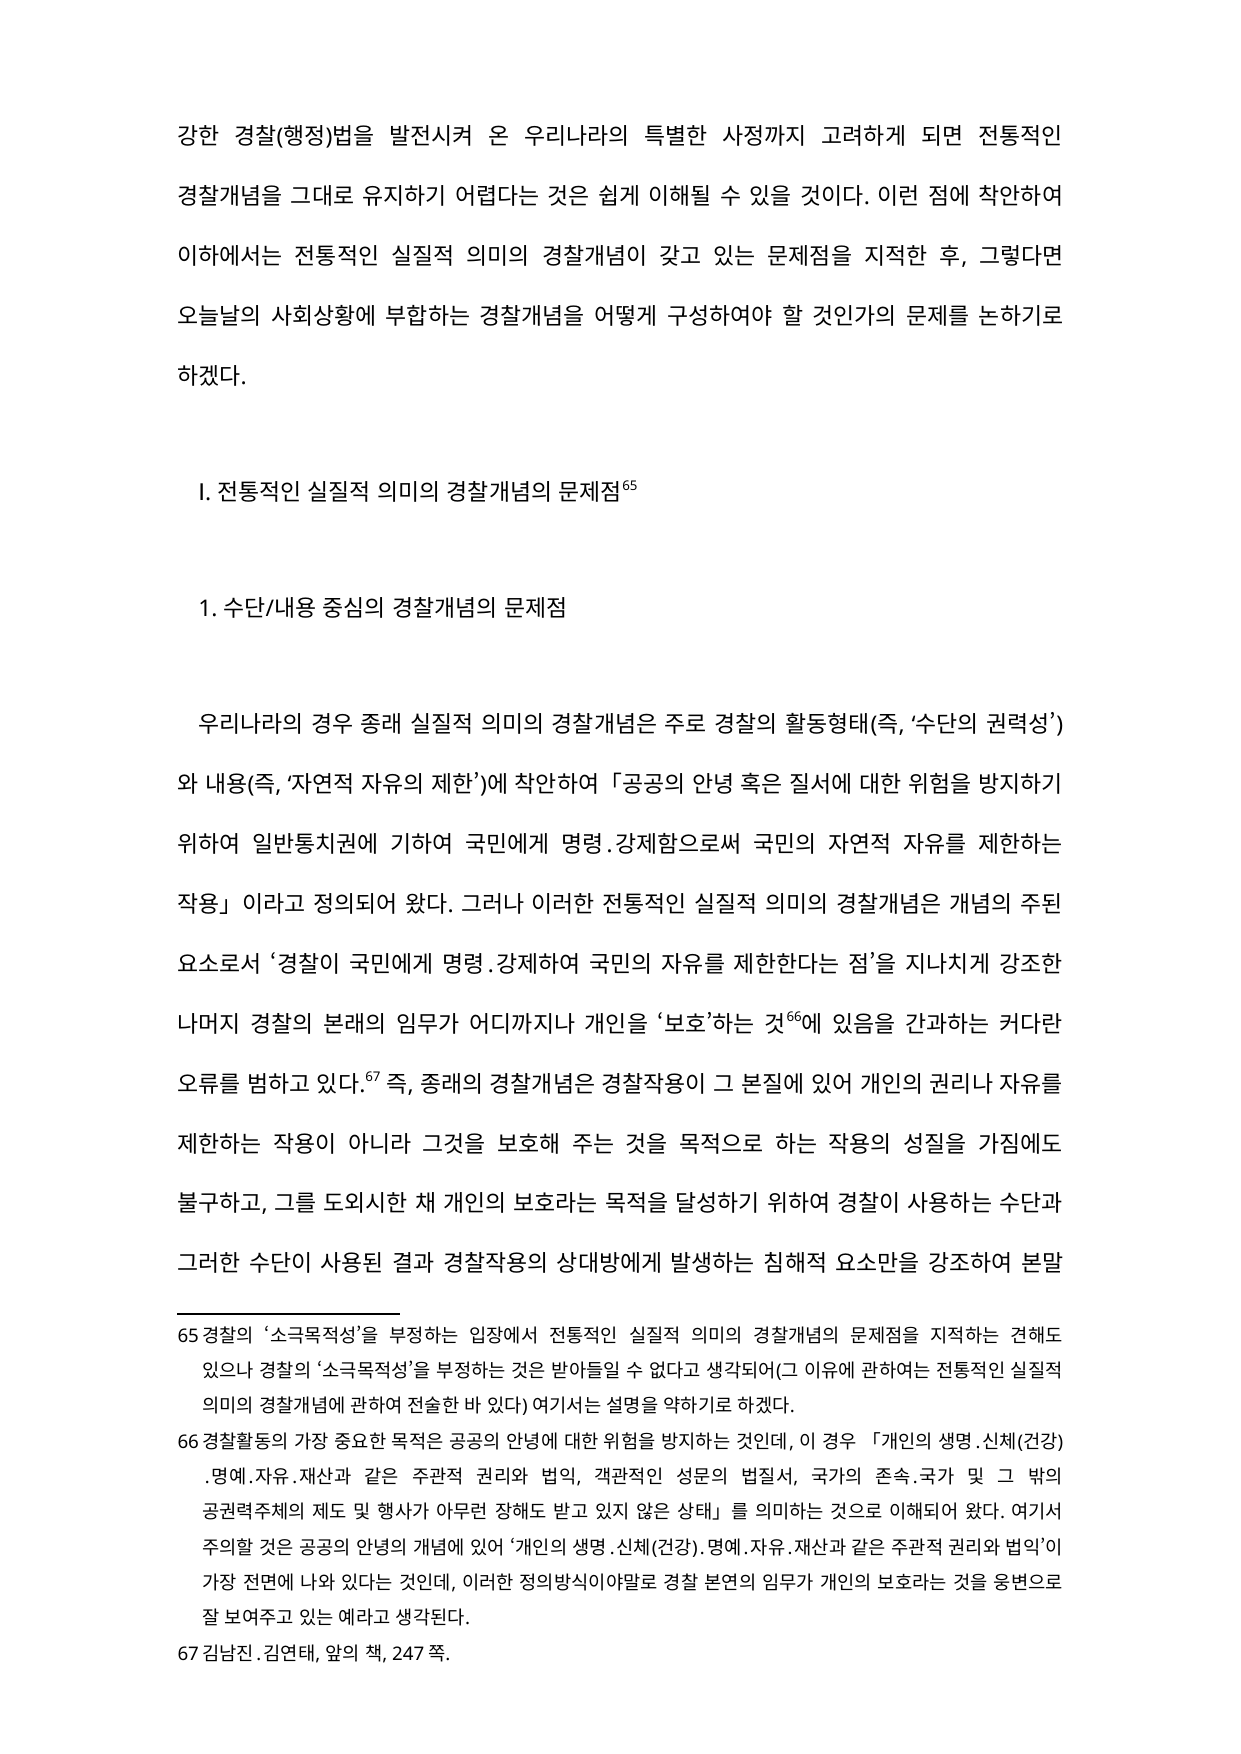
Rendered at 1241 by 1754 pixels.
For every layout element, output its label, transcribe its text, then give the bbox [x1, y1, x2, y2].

text Ⅰ. 전통적인 실질적 의미의 경찰개념의 문제점 [177, 474, 1063, 507]
text 1. 수단/내용 중심의 경찰개념의 문제점 [177, 590, 1063, 623]
text 김남진․김연태, 앞의 책, 247쪽. [177, 1638, 1063, 1665]
text 강한 경찰(행정)법을 발전시켜 온 우리나라의 특별한 사정까지 고려하게 되면 전통적인 경찰개념을 그대로 유지하기 어렵다는 것은 쉽게 이해될 수 있을 것이다. 이런 점에 착안하여 이하에서는 전통적인 실질적 의미의 경찰개념이 갖고 있는 문제점을 지적한 후, 그렇다면 오늘날의 사회상황에 부합하는 경찰개념을 어떻게 구성하여야 할 것인가의 문제를 논하기로 하겠다. [177, 118, 1063, 391]
text 경찰활동의 가장 중요한 목적은 공공의 안녕에 대한 위험을 방지하는 것인데, 이 경우 「개인의 생명․신체(건강)․명예․자유․재산과 같은 주관적 권리와 법익, 객관적인 성문의 법질서, 국가의 존속․국가 및 그 밖의 공권력주체의 제도 및 행사가 아무런 장해도 받고 있지 않은 상태」를 의미하는 것으로 이해되어 왔다. 여기서 주의할 것은 공공의 안녕의 개념에 있어 ‘개인의 생명․신체(건강)․명예․자유․재산과 같은 주관적 권리와 법익’이 가장 전면에 나와 있다는 것인데, 이러한 정의방식이야말로 경찰 본연의 임무가 개인의 보호라는 것을 웅변으로 잘 보여주고 있는 예라고 생각된다. [177, 1426, 1063, 1630]
text 우리나라의 경우 종래 실질적 의미의 경찰개념은 주로 경찰의 활동형태(즉, ‘수단의 권력성’)와 내용(즉, ‘자연적 자유의 제한’)에 착안하여「공공의 안녕 혹은 질서에 대한 위험을 방지하기 위하여 일반통치권에 기하여 국민에게 명령․강제함으로써 국민의 자연적 자유를 제한하는 작용」이라고 정의되어 왔다. 그러나 이러한 전통적인 실질적 의미의 경찰개념은 개념의 주된 요소로서 ‘경찰이 국민에게 명령․강제하여 국민의 자유를 제한한다는 점’을 지나치게 강조한 나머지 경찰의 본래의 임무가 어디까지나 개인을 ‘보호’하는 것에 있음을 간과하는 커다란 오류를 범하고 있다. 즉, 종래의 경찰개념은 경찰작용이 그 본질에 있어 개인의 권리나 자유를 제한하는 작용이 아니라 그것을 보호해 주는 것을 목적으로 하는 작용의 성질을 가짐에도 불구하고, 그를 도외시한 채 개인의 보호라는 목적을 달성하기 위하여 경찰이 사용하는 수단과 그러한 수단이 사용된 결과 경찰작용의 상대방에게 발생하는 침해적 요소만을 강조하여 본말 [177, 706, 1063, 1278]
text 경찰의 ‘소극목적성’을 부정하는 입장에서 전통적인 실질적 의미의 경찰개념의 문제점을 지적하는 견해도 있으나 경찰의 ‘소극목적성’을 부정하는 것은 받아들일 수 없다고 생각되어(그 이유에 관하여는 전통적인 실질적 의미의 경찰개념에 관하여 전술한 바 있다) 여기서는 설명을 약하기로 하겠다. [177, 1320, 1063, 1418]
